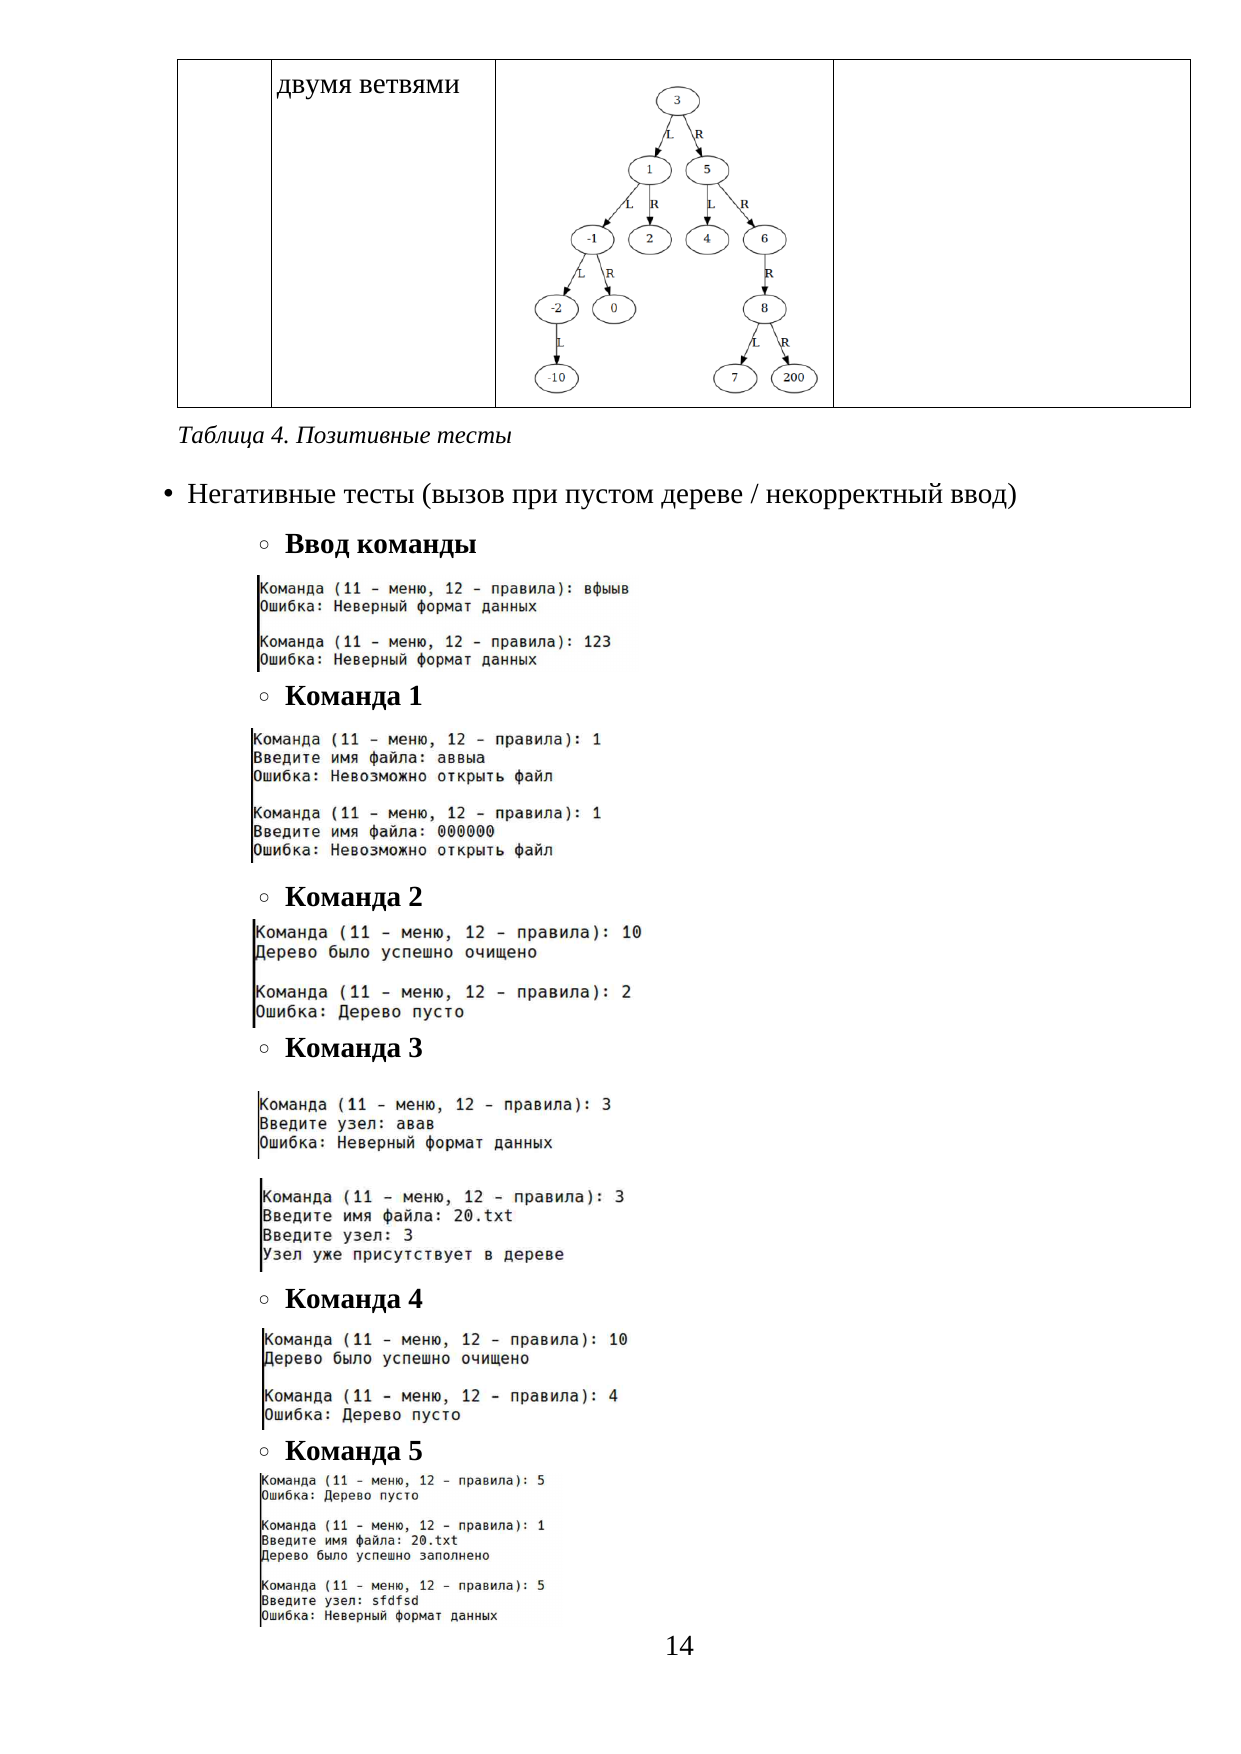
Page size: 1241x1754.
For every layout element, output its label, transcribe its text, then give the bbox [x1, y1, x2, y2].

table_cell двумя ветвями [272, 60, 495, 407]
picture [257, 575, 639, 672]
picture [259, 1178, 649, 1272]
list Ввод команды [258, 527, 1181, 560]
picture [251, 728, 619, 863]
text Таблица 4. Позитивные тесты [177, 421, 1181, 449]
picture [262, 1328, 647, 1430]
list Команда 5 [258, 1433, 1181, 1466]
list Команда 4 [258, 1282, 1181, 1315]
picture [259, 1473, 564, 1627]
list Команда 2 [258, 879, 1181, 913]
list Негативные тесты (вызов при пустом дереве / некорректный ввод) [163, 476, 1181, 510]
picture [522, 84, 823, 395]
picture [257, 1091, 637, 1159]
table_cell [834, 60, 1190, 407]
table_cell [496, 60, 833, 407]
table_cell [178, 60, 271, 407]
picture [252, 919, 655, 1028]
list Команда 1 [258, 678, 1181, 711]
list Команда 3 [258, 1030, 1181, 1064]
